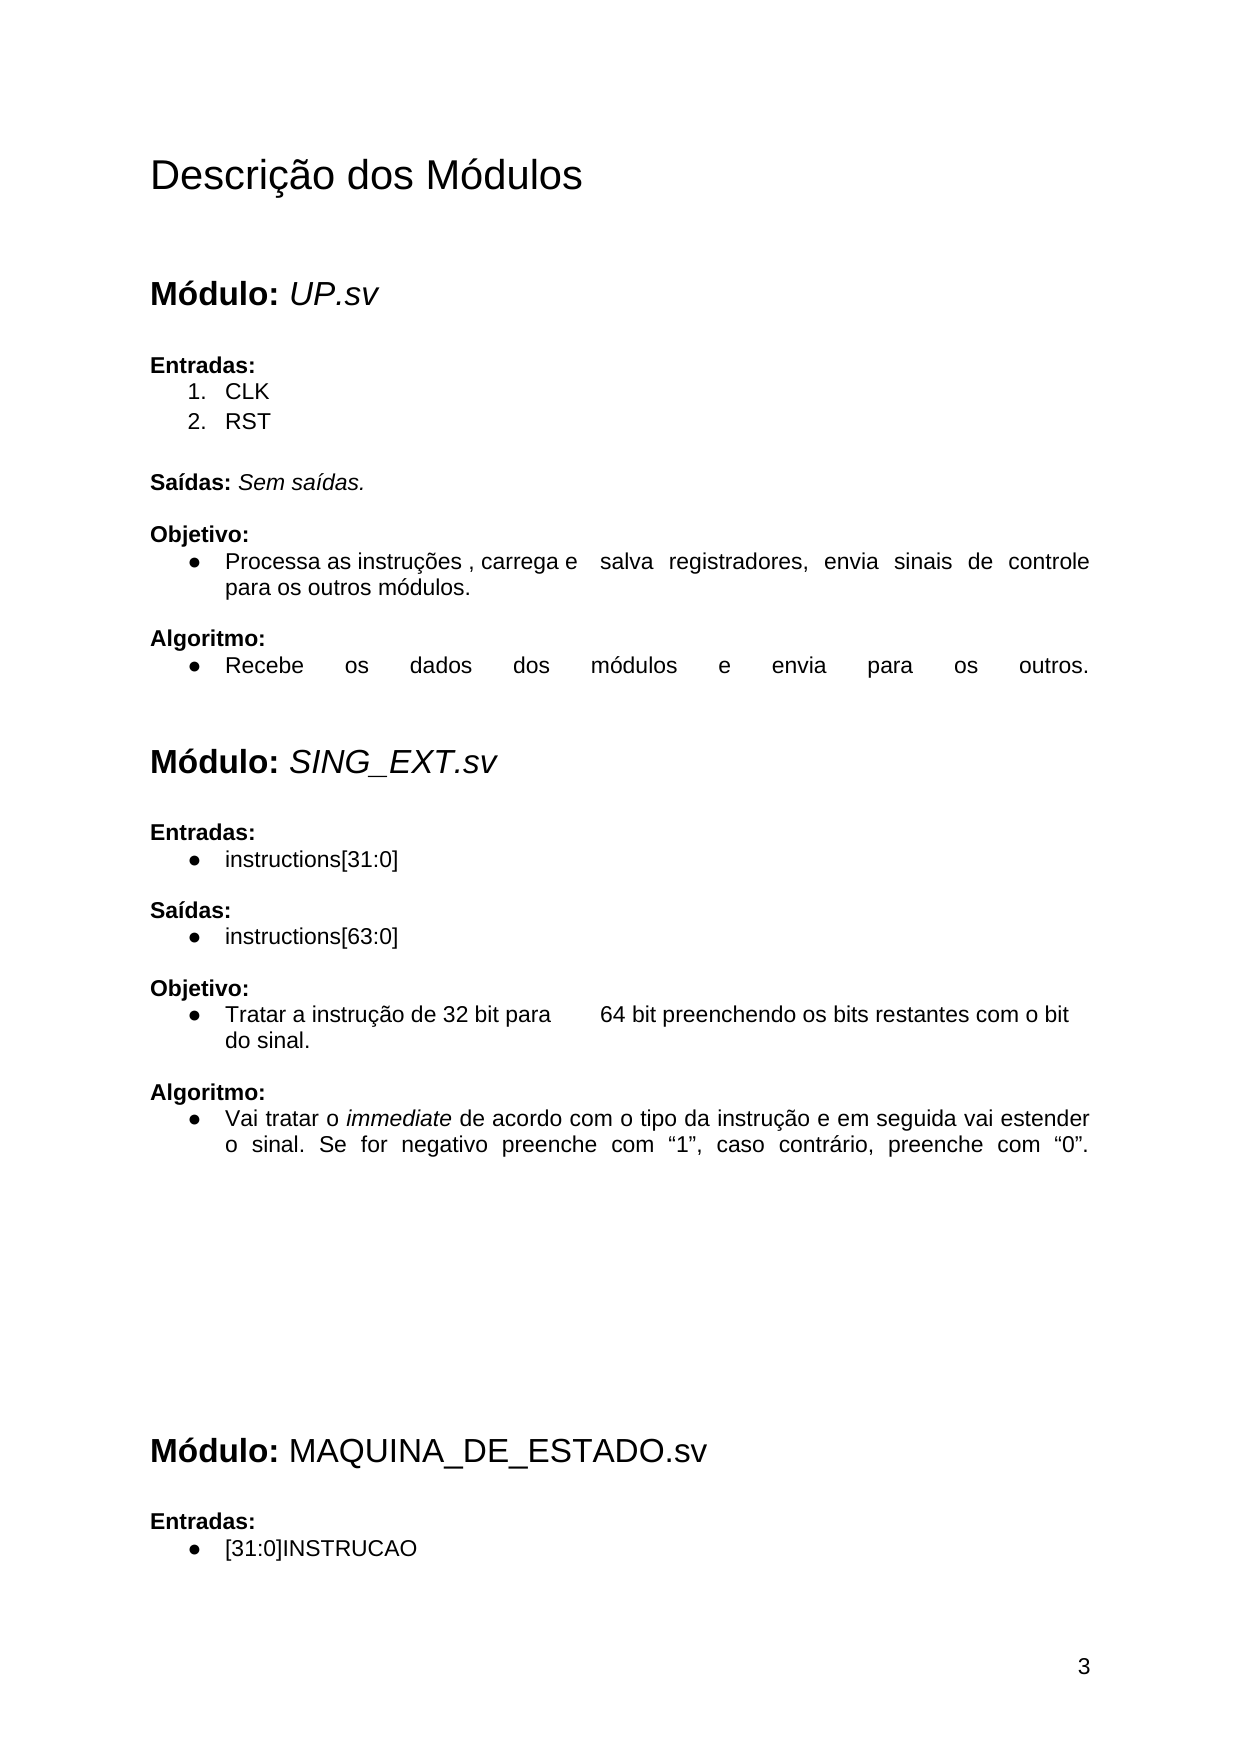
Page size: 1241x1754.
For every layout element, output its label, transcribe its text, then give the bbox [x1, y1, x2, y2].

list Recebe os dados dos módulos e envia para os outros. [187, 652, 1090, 704]
text Entradas: [150, 1508, 1090, 1535]
text Entradas: [150, 352, 1090, 378]
list CLK [187, 378, 1090, 404]
list Processa as instruções , carrega e salva registradores, envia sinais de controle para os outros módulos. [187, 548, 1090, 600]
text Objetivo: [150, 521, 1090, 548]
text Saídas: [150, 897, 1090, 923]
list Tratar a instrução de 32 bit para 64 bit preenchendo os bits restantes com o bit do sinal. [187, 1001, 1090, 1054]
subtitle Módulo: MAQUINA_DE_ESTADO.sv [150, 1431, 1090, 1469]
subtitle Módulo: UP.sv [150, 274, 1090, 313]
text Saídas: Sem saídas. [150, 468, 1090, 495]
list [31:0]INSTRUCAO [187, 1535, 1090, 1561]
list RST [187, 408, 1090, 465]
subtitle Módulo: SING_EXT.sv [150, 742, 1090, 780]
text Algoritmo: [150, 625, 1090, 652]
list instructions[63:0] [187, 923, 1090, 949]
text Entradas: [150, 819, 1090, 846]
subtitle Descrição dos Módulos [150, 150, 1090, 198]
list Vai tratar o immediate de acordo com o tipo da instrução e em seguida vai estender o sinal. Se for negativo preenche com “1”, caso contrário, preenche com “0”. [187, 1105, 1090, 1184]
text Algoritmo: [150, 1079, 1090, 1105]
text Objetivo: [150, 974, 1090, 1001]
list instructions[31:0] [187, 846, 1090, 872]
